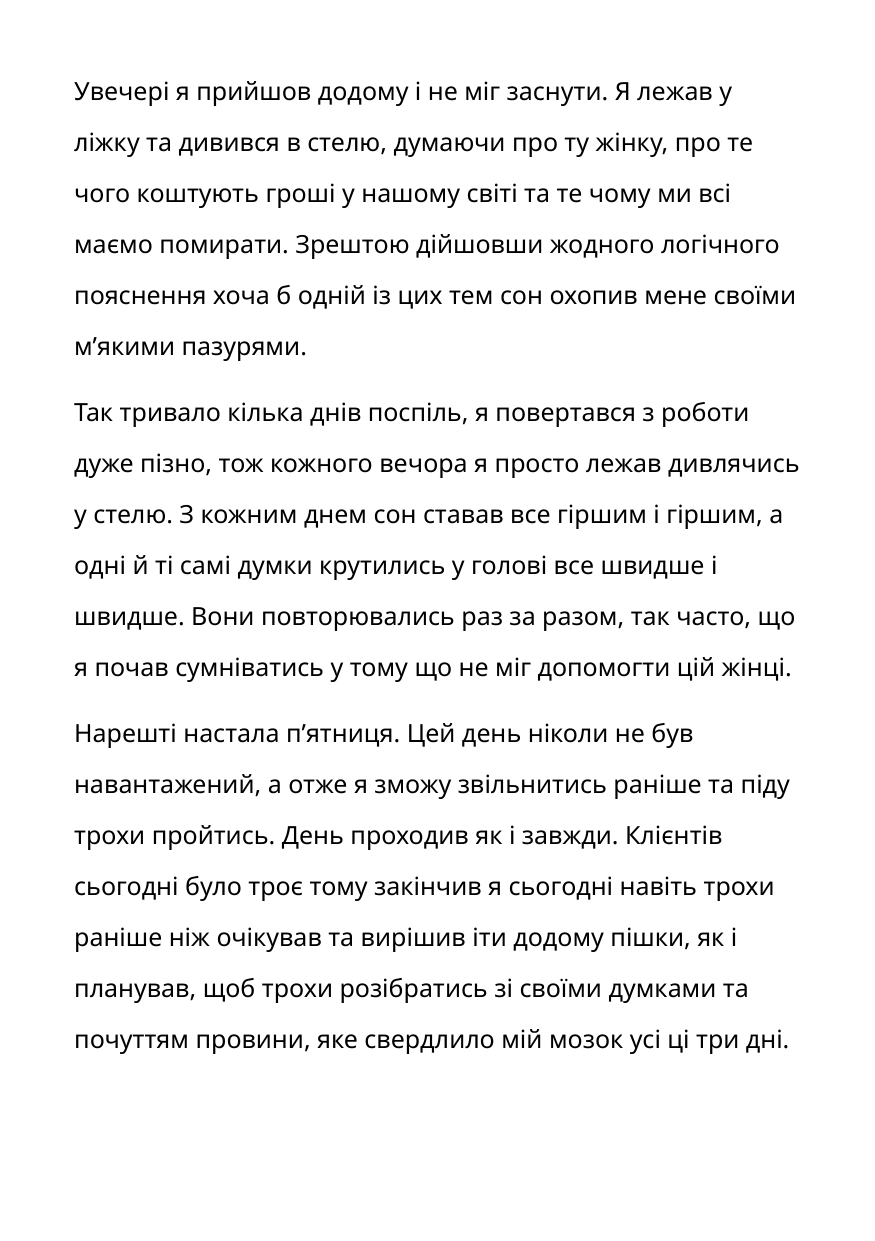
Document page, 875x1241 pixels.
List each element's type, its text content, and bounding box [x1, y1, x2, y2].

text Так тривало кілька днів поспіль, я повертався з роботи дуже пізно, тож кожного вечора я просто лежав дивлячись у стелю. З кожним днем сон ставав все гіршим і гіршим, а одні й ті самі думки крутились у голові все швидше і швидше. Вони повторювались раз за разом, так часто, що я почав сумніватись у тому що не міг допомогти цій жінці. [74, 395, 800, 684]
text Нарешті настала п’ятниця. Цей день ніколи не був навантажений, а отже я зможу звільнитись раніше та піду трохи пройтись. День проходив як і завжди. Клієнтів сьогодні було троє тому закінчив я сьогодні навіть трохи раніше ніж очікував та вирішив іти додому пішки, як і планував, щоб трохи розібратись зі своїми думками та почуттям провини, яке свердлило мій мозок усі ці три дні. [74, 716, 800, 1056]
text Увечері я прийшов додому і не міг заснути. Я лежав у ліжку та дивився в стелю, думаючи про ту жінку, про те чого коштують гроші у нашому світі та те чому ми всі маємо помирати. Зрештою дійшовши жодного логічного пояснення хоча б одній із цих тем сон охопив мене своїми м’якими пазурями. [74, 74, 800, 363]
